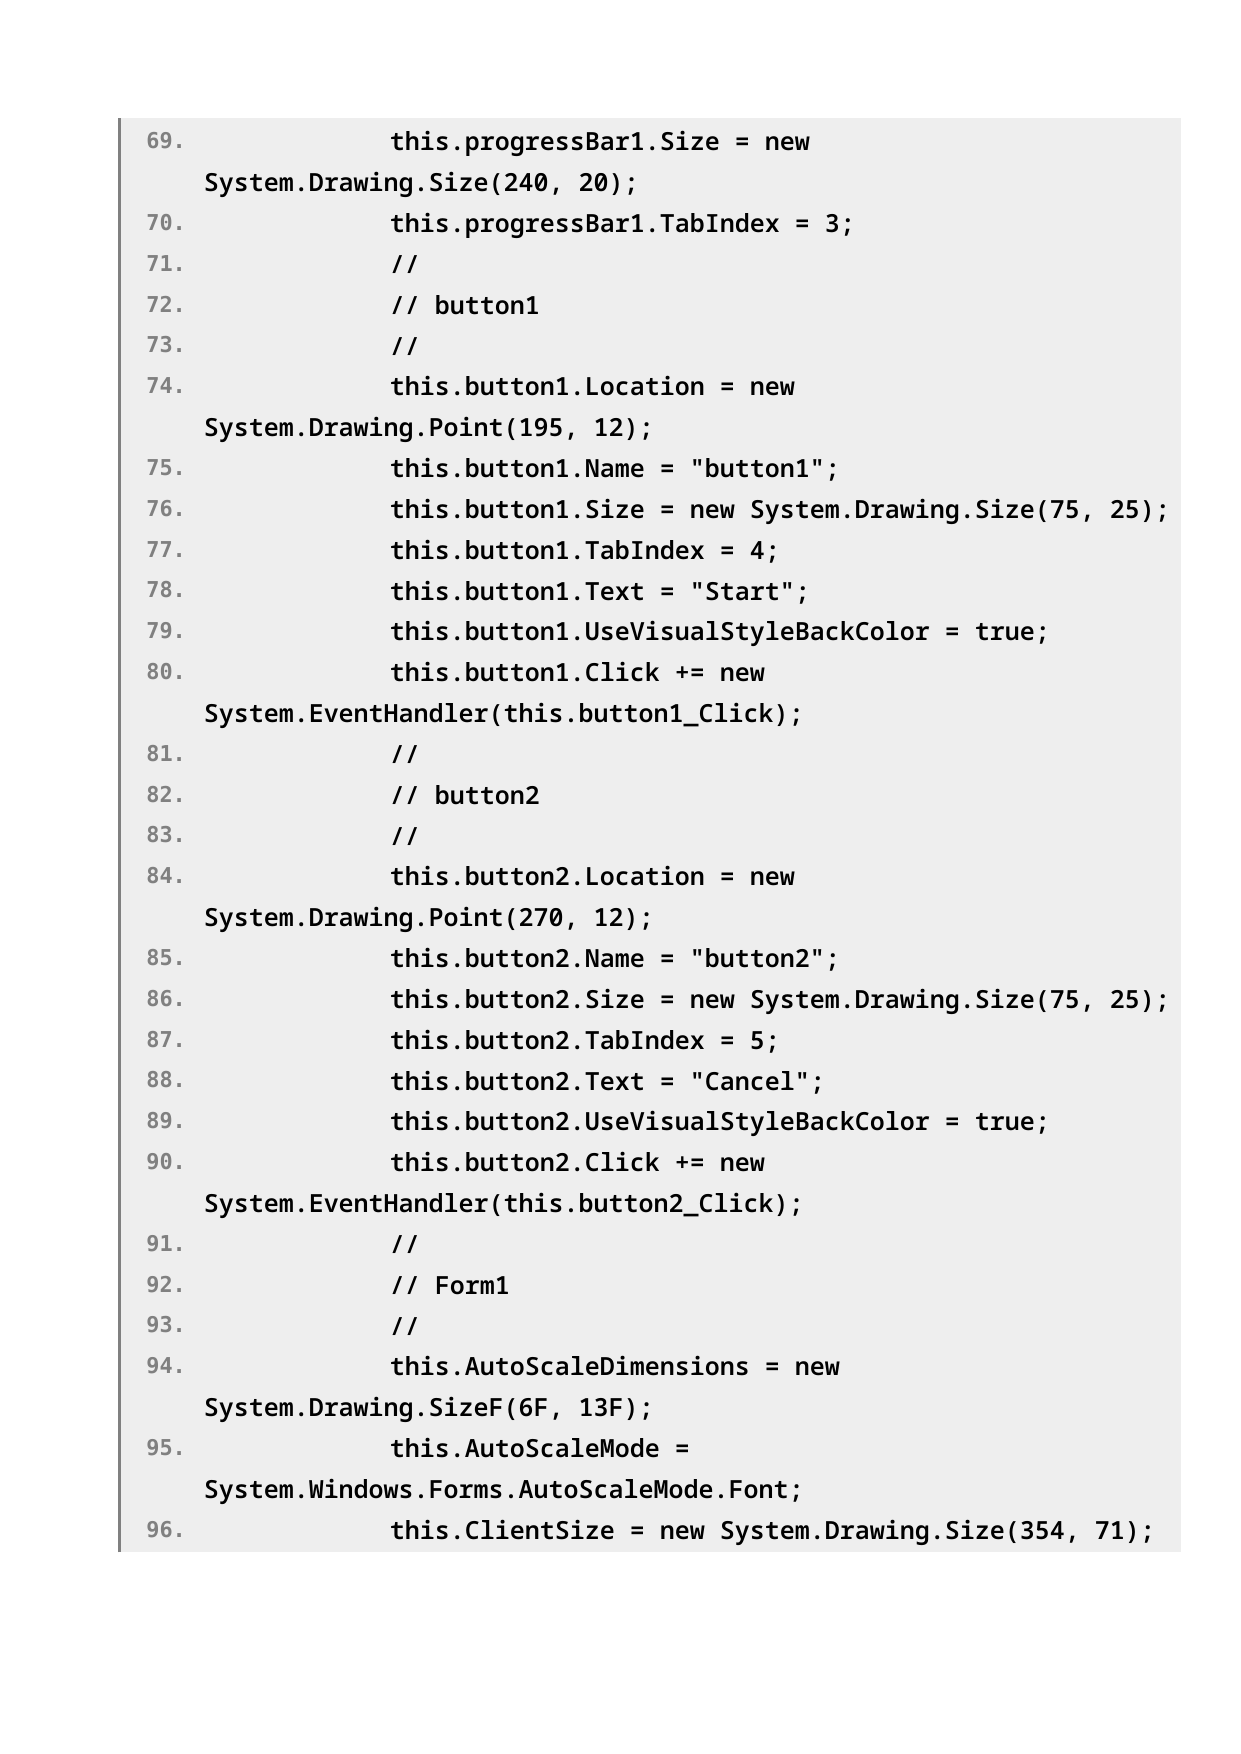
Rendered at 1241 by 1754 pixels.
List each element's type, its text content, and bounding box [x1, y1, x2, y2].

list this.button1.Text = "Start"; [121, 567, 1181, 607]
list this.button2.Location = new System.Drawing.Point(270, 12); [121, 853, 1181, 934]
list this.button2.Text = "Cancel"; [121, 1057, 1181, 1097]
list // [121, 1302, 1181, 1342]
list // button2 [121, 771, 1181, 811]
list this.button2.UseVisualStyleBackColor = true; [121, 1098, 1181, 1138]
list this.button1.Size = new System.Drawing.Size(75, 25); [121, 486, 1181, 526]
list // [121, 1221, 1181, 1261]
list // [121, 241, 1181, 281]
list // [121, 731, 1181, 771]
list this.button1.Location = new System.Drawing.Point(195, 12); [121, 363, 1181, 444]
list // [121, 812, 1181, 852]
list this.button1.Name = "button1"; [121, 445, 1181, 485]
list this.button2.Size = new System.Drawing.Size(75, 25); [121, 976, 1181, 1016]
list this.button2.Click += new System.EventHandler(this.button2_Click); [121, 1139, 1181, 1220]
list // [121, 322, 1181, 362]
list this.button2.Name = "button2"; [121, 935, 1181, 975]
list this.progressBar1.TabIndex = 3; [121, 200, 1181, 240]
list // button1 [121, 281, 1181, 321]
list this.button1.UseVisualStyleBackColor = true; [121, 608, 1181, 648]
list this.button2.TabIndex = 5; [121, 1016, 1181, 1056]
list this.button1.Click += new System.EventHandler(this.button1_Click); [121, 649, 1181, 730]
list this.progressBar1.Size = new System.Drawing.Size(240, 20); [121, 118, 1181, 199]
list this.AutoScaleMode = System.Windows.Forms.AutoScaleMode.Font; [121, 1425, 1181, 1506]
list // Form1 [121, 1261, 1181, 1301]
list this.button1.TabIndex = 4; [121, 526, 1181, 566]
list this.ClientSize = new System.Drawing.Size(354, 71); [121, 1506, 1181, 1552]
list this.AutoScaleDimensions = new System.Drawing.SizeF(6F, 13F); [121, 1343, 1181, 1424]
